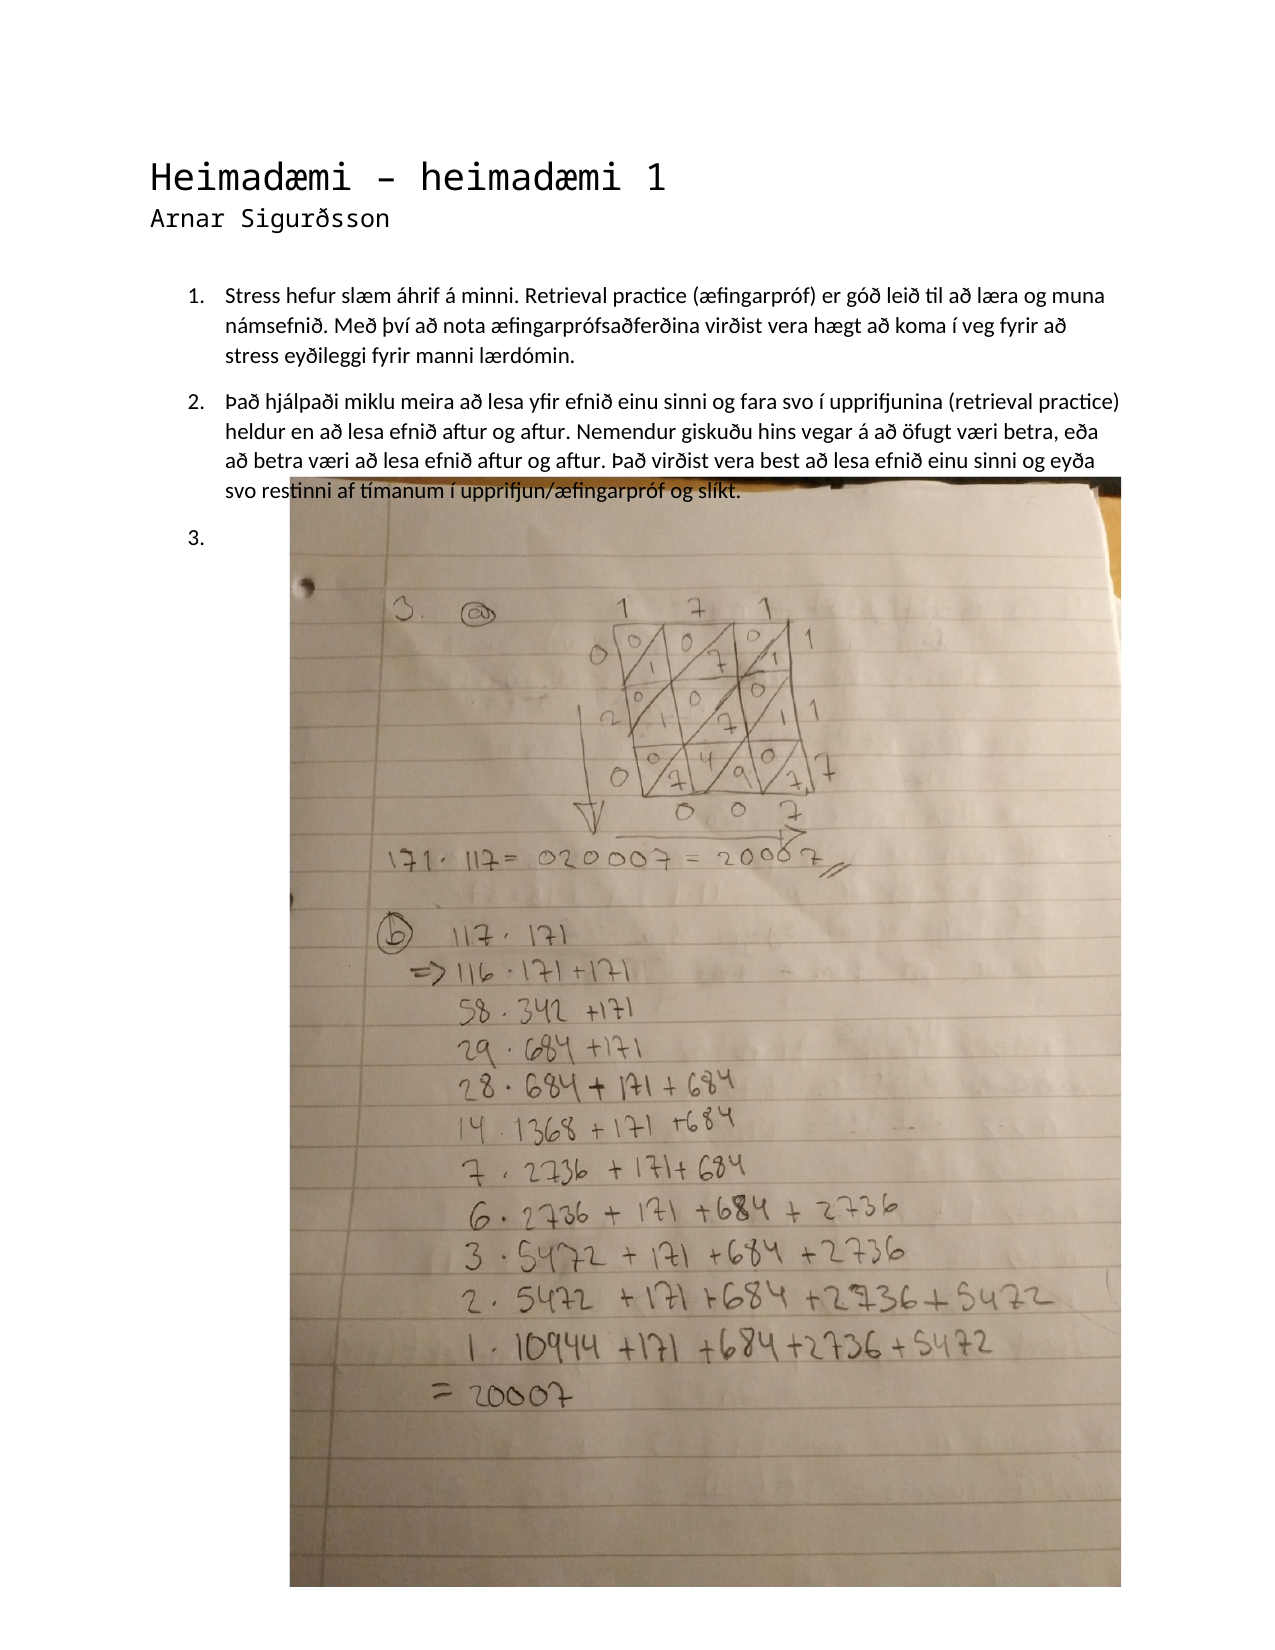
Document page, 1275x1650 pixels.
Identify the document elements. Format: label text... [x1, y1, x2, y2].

list Það hjálpaði miklu meira að lesa yfir efnið einu sinni og fara svo í upprifjunina (retrieval practice) heldur en að lesa efnið aftur og aftur. Nemendur giskuðu hins vegar á að öfugt væri betra, eða að betra væri að lesa efnið aftur og aftur. Það virðist vera best að lesa efnið einu sinni og eyða svo restinni af tímanum í upprifjun/æfingarpróf og slíkt. [187, 387, 1125, 504]
text Arnar Sigurðsson [150, 201, 1125, 235]
text Heimadæmi – heimadæmi 1 [150, 150, 1125, 201]
list Stress hefur slæm áhrif á minni. Retrieval practice (æfingarpróf) er góð leið til að læra og muna námsefnið. Með því að nota æfingarprófsaðferðina virðist vera hægt að koma í veg fyrir að stress eyðileggi fyrir manni lærdómin. [187, 281, 1125, 369]
